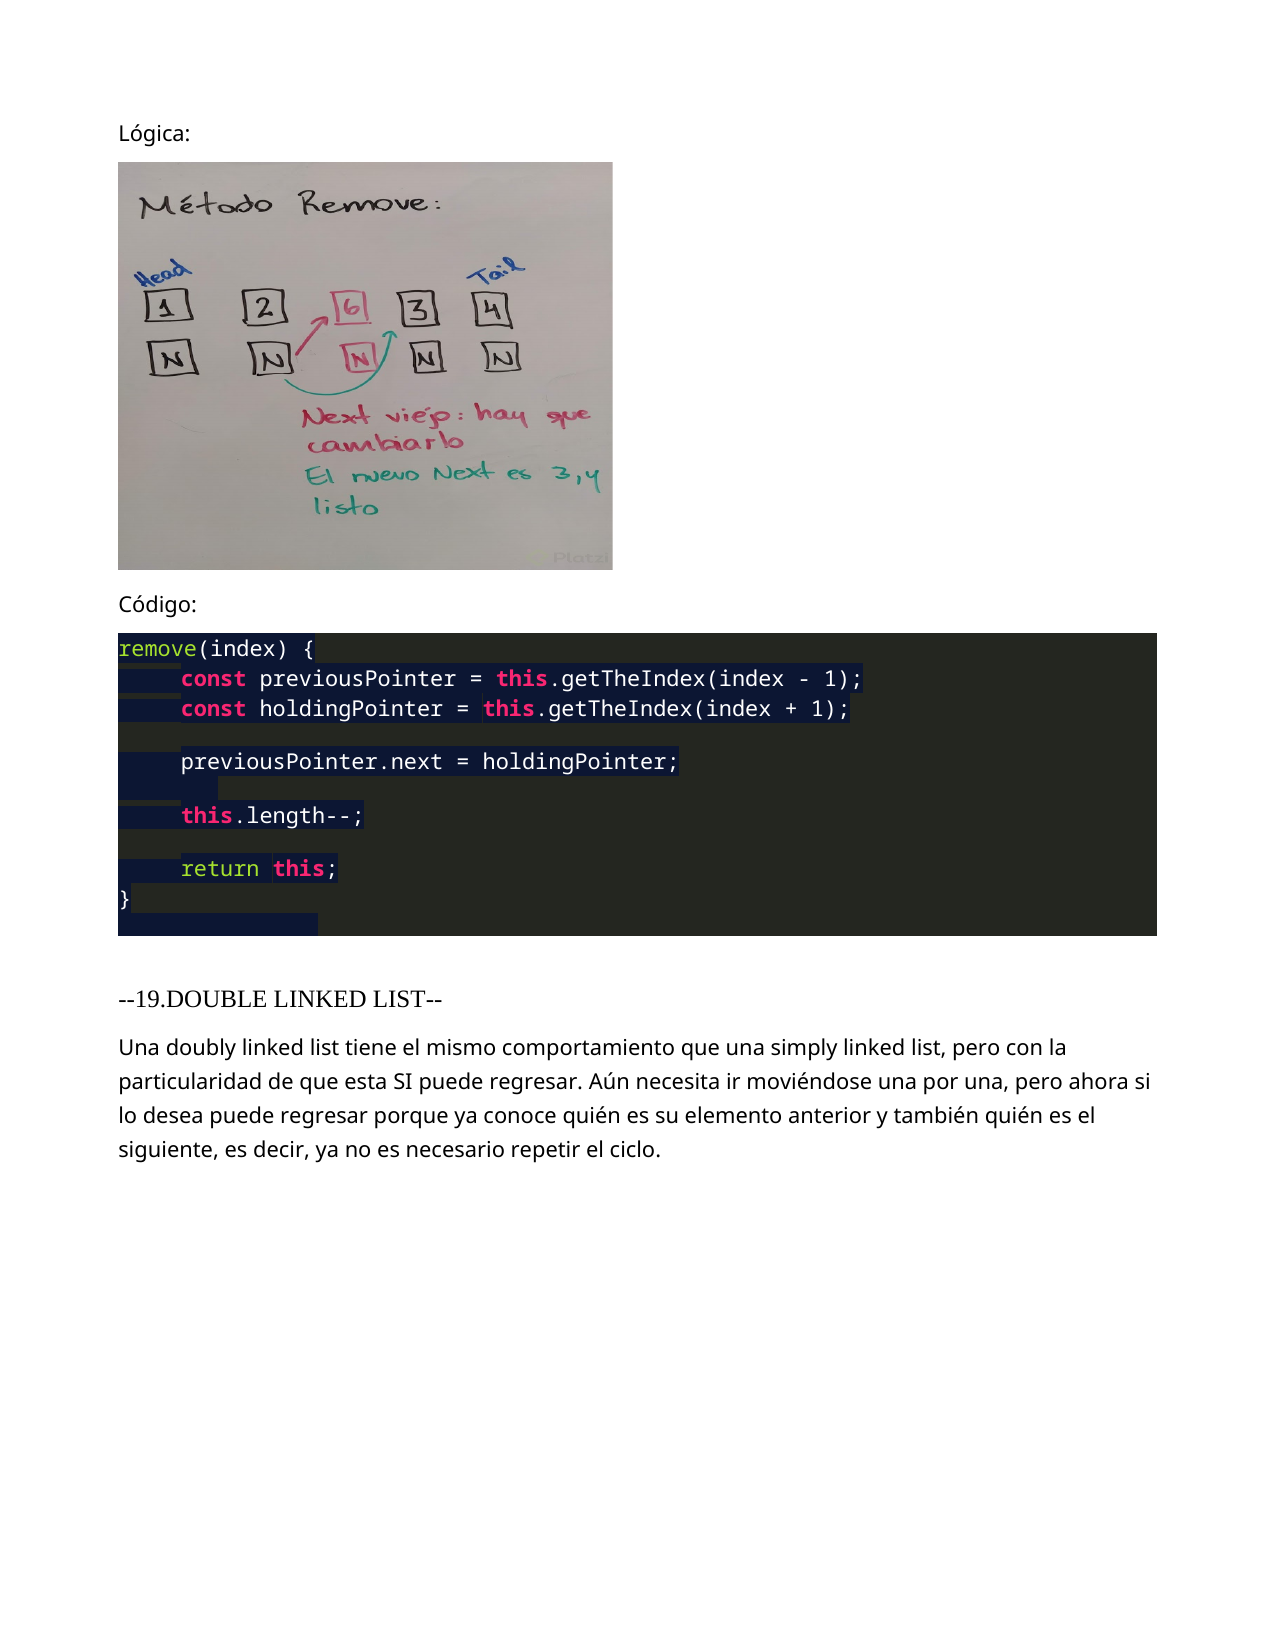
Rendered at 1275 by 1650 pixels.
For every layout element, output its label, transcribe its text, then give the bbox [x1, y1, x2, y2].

text Lógica: [118, 118, 1157, 148]
text previousPointer.next = holdingPointer; [118, 746, 1157, 776]
text } [118, 883, 1157, 913]
text const holdingPointer = this.getTheIndex(index + 1); [118, 693, 1157, 723]
picture [118, 162, 613, 570]
text Código: [118, 588, 1157, 618]
text Una doubly linked list tiene el mismo comportamiento que una simply linked list, pero con la particularidad de que esta SI puede regresar. Aún necesita ir moviéndose una por una, pero ahora si lo desea puede regresar porque ya conoce quién es su elemento anterior y también quién es el siguiente, es decir, ya no es necesario repetir el ciclo. [118, 1032, 1157, 1164]
text return this; [118, 853, 1157, 883]
text const previousPointer = this.getTheIndex(index - 1); [118, 663, 1157, 693]
text --19.DOUBLE LINKED LIST-- [118, 984, 1157, 1013]
text this.length--; [118, 800, 1157, 829]
text remove(index) { [118, 633, 1157, 663]
